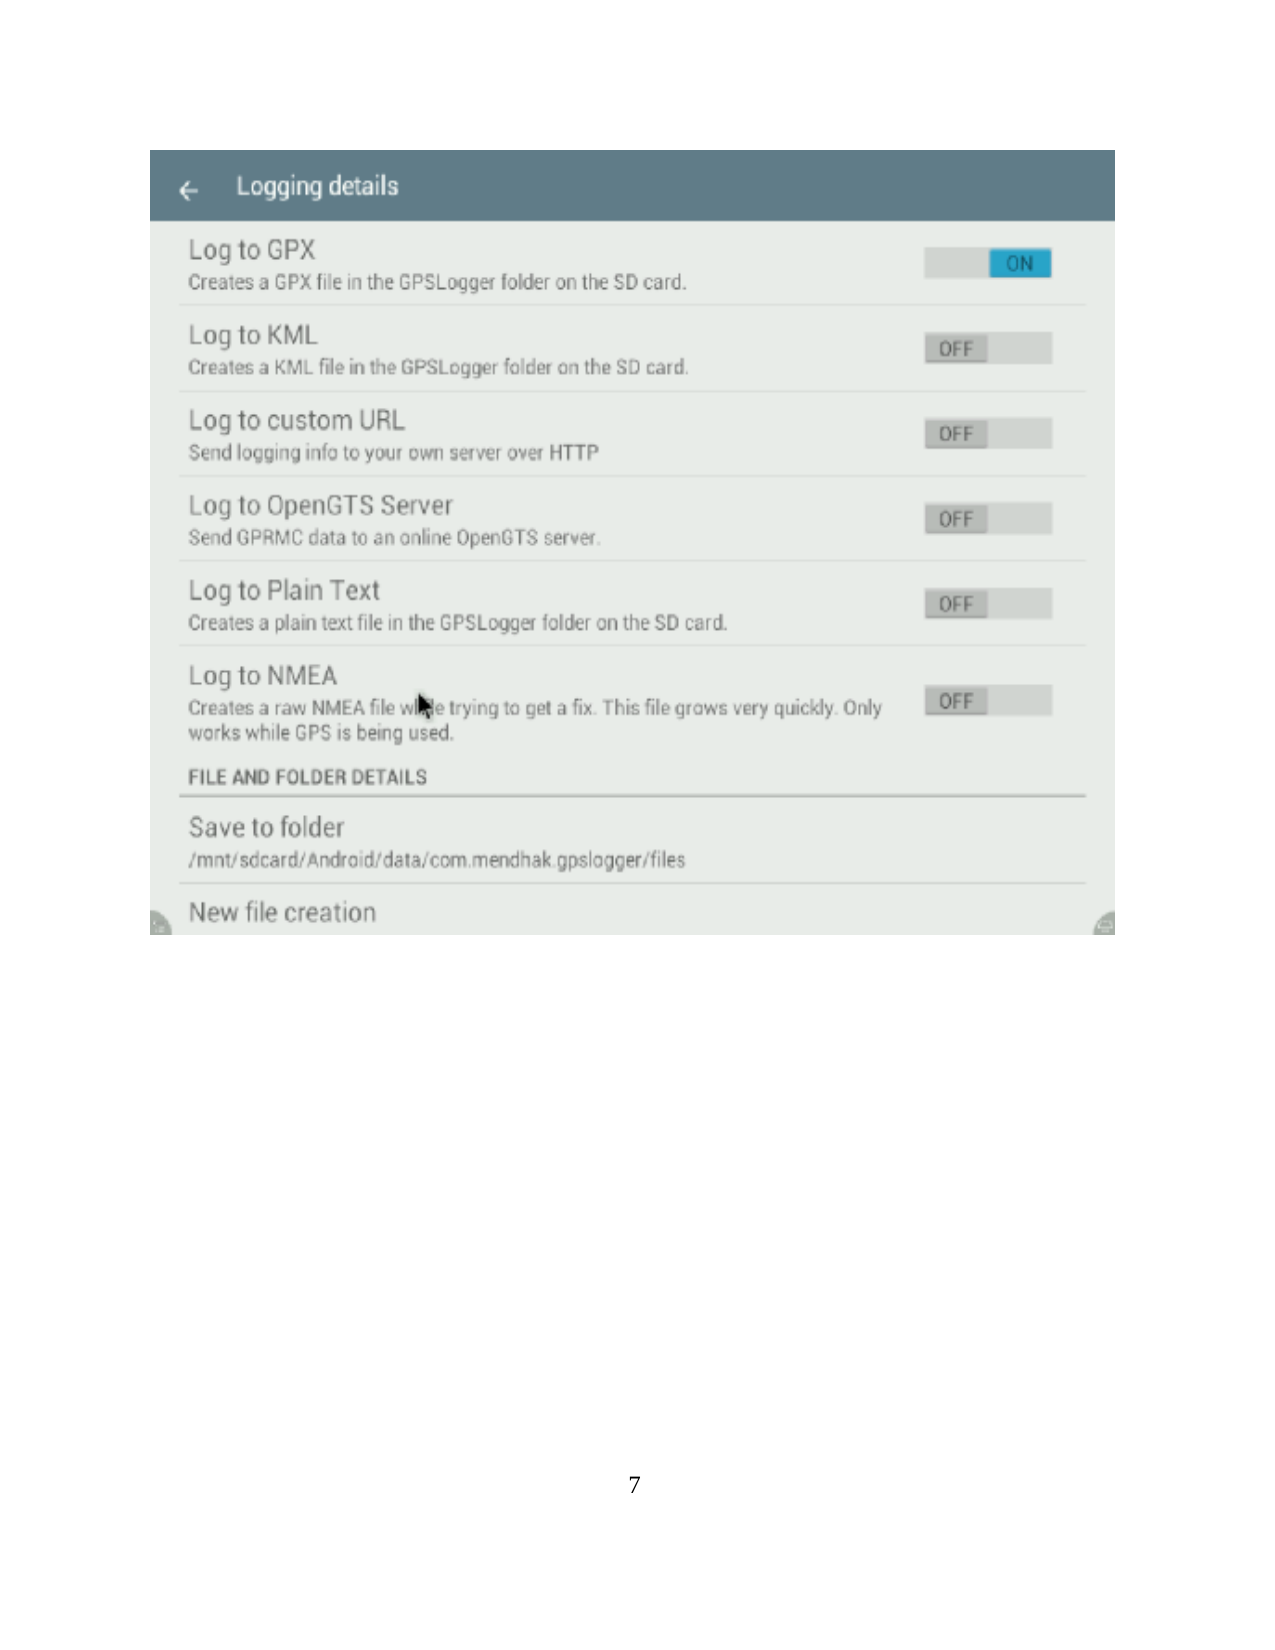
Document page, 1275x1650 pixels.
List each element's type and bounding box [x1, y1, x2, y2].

picture [150, 150, 1115, 935]
